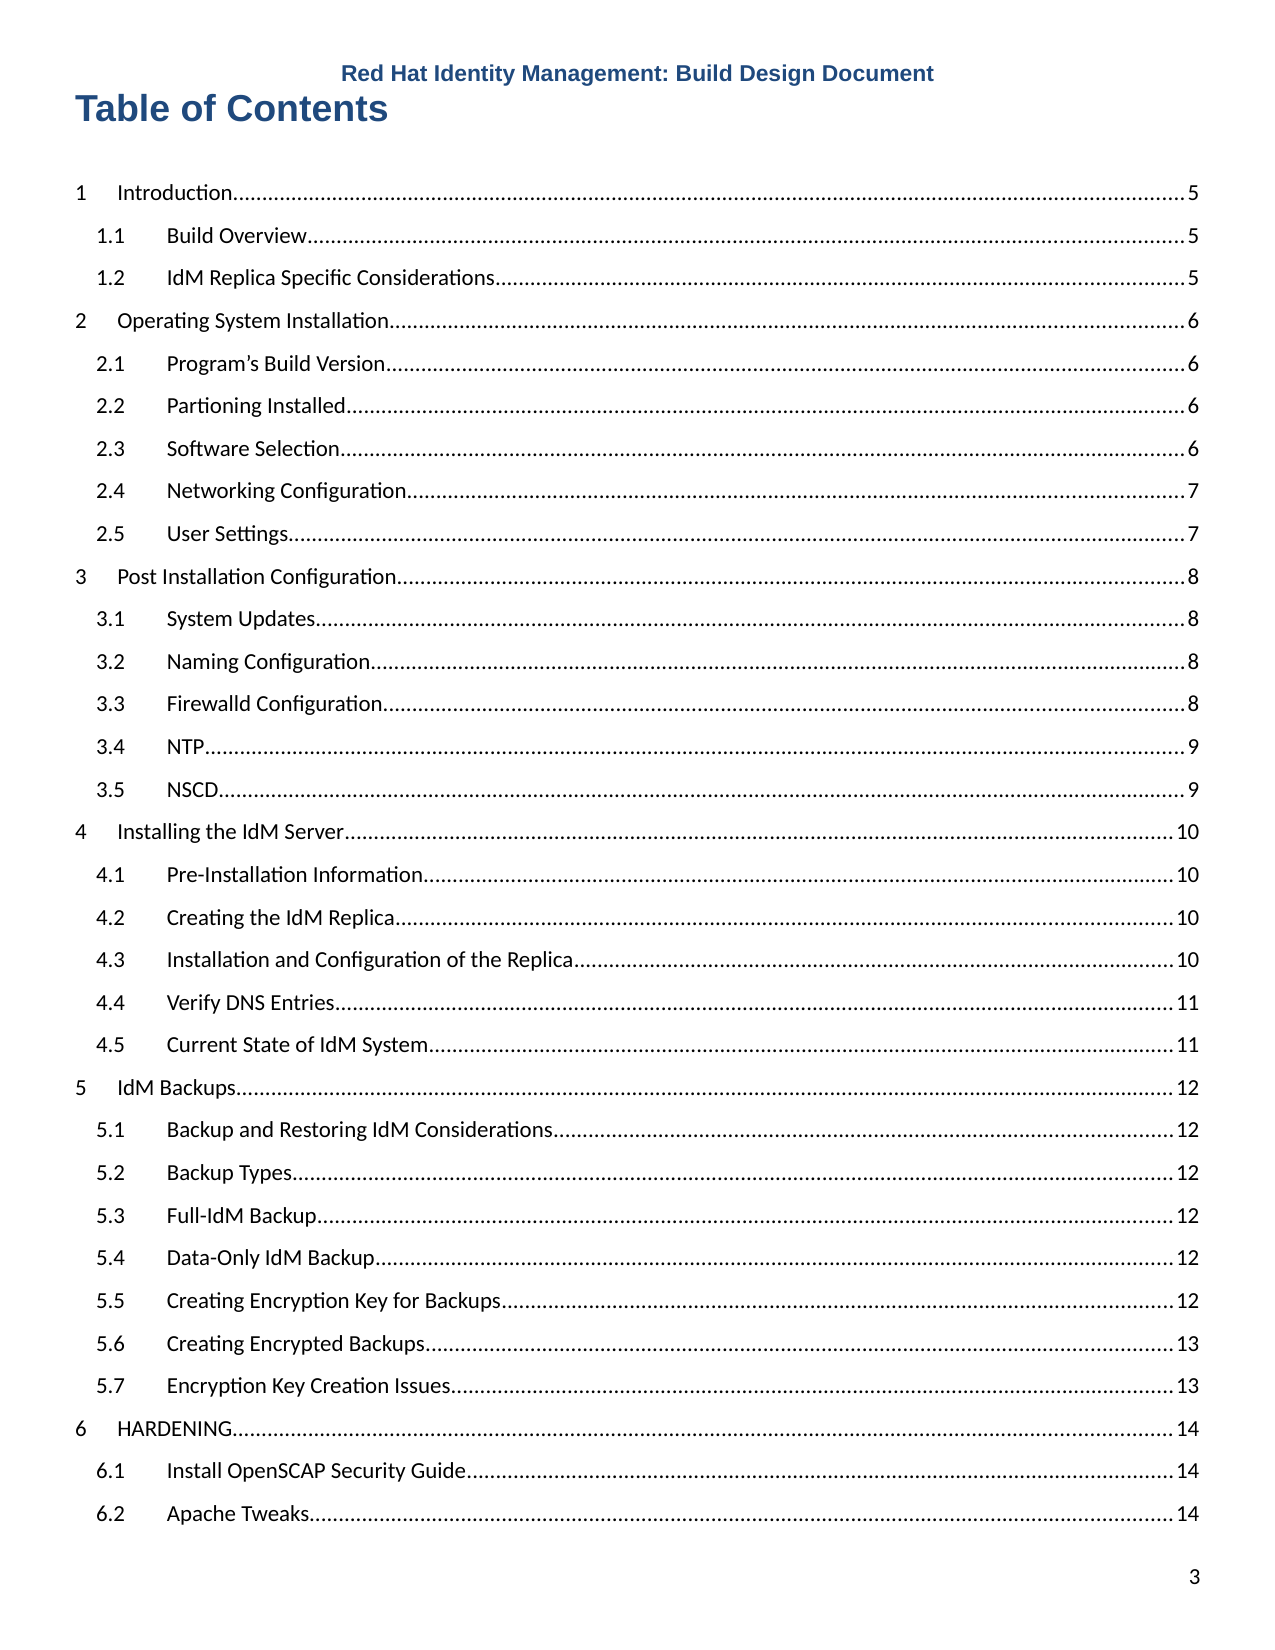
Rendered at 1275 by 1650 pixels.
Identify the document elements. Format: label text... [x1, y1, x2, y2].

text 1.1 Build Overview 5 [96, 221, 1200, 249]
text 2 Operating System Installation 6 [75, 306, 1200, 334]
text 6.1 Install OpenSCAP Security Guide 14 [96, 1456, 1200, 1484]
text 2.3 Software Selection 6 [96, 434, 1200, 462]
text 5.5 Creating Encryption Key for Backups 12 [96, 1286, 1200, 1314]
text 3.2 Naming Configuration 8 [96, 647, 1200, 675]
subtitle Table of Contents [75, 86, 1200, 129]
text 2.4 Networking Configuration 7 [96, 477, 1200, 504]
text 5.3 Full-IdM Backup 12 [96, 1201, 1200, 1229]
text 5.4 Data-Only IdM Backup 12 [96, 1243, 1200, 1271]
text 6 HARDENING 14 [75, 1414, 1200, 1442]
text 4.4 Verify DNS Entries 11 [96, 988, 1200, 1016]
text 5.2 Backup Types 12 [96, 1158, 1200, 1186]
text 5.6 Creating Encrypted Backups 13 [96, 1329, 1200, 1357]
text 4.1 Pre-Installation Information 10 [96, 860, 1200, 888]
text 3.4 NTP 9 [96, 732, 1200, 760]
text 4.2 Creating the IdM Replica 10 [96, 903, 1200, 931]
text 5.7 Encryption Key Creation Issues 13 [96, 1371, 1200, 1399]
text 4.5 Current State of IdM System 11 [96, 1030, 1200, 1058]
text 6.2 Apache Tweaks 14 [96, 1499, 1200, 1527]
text 3.5 NSCD 9 [96, 775, 1200, 803]
text 3.1 System Updates 8 [96, 604, 1200, 632]
text 2.2 Partioning Installed 6 [96, 391, 1200, 419]
text 1.2 IdM Replica Specific Considerations 5 [96, 263, 1200, 292]
text 3 Post Installation Configuration 8 [75, 562, 1200, 590]
text 5 IdM Backups 12 [75, 1073, 1200, 1101]
text 2.5 User Settings 7 [96, 519, 1200, 547]
text 2.1 Program’s Build Version 6 [96, 349, 1200, 377]
text 3.3 Firewalld Configuration 8 [96, 689, 1200, 718]
text 1 Introduction 5 [75, 178, 1200, 206]
text 4 Installing the IdM Server 10 [75, 817, 1200, 845]
text 4.3 Installation and Configuration of the Replica 10 [96, 945, 1200, 973]
text 5.1 Backup and Restoring IdM Considerations 12 [96, 1116, 1200, 1144]
